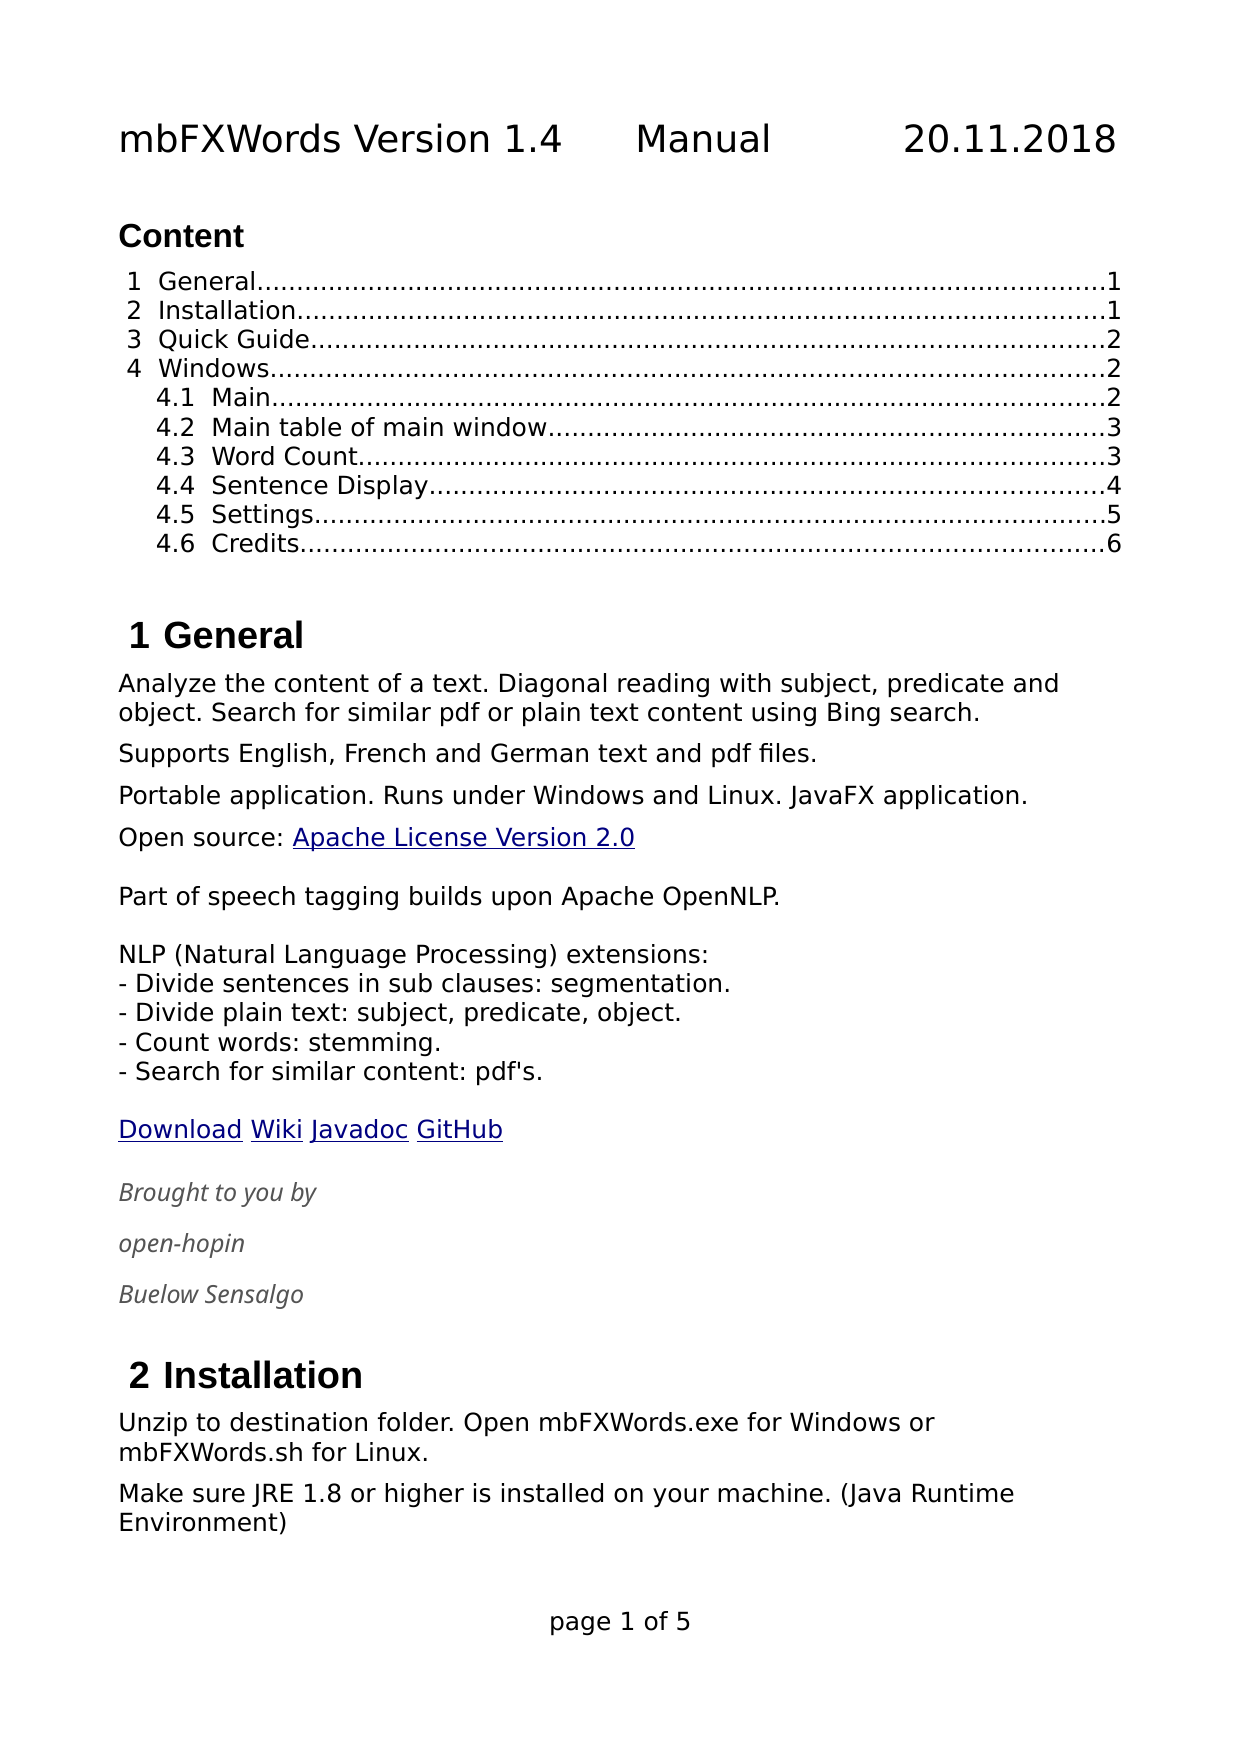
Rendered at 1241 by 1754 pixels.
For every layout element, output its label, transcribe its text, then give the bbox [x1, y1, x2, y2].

text 4.6 Credits 6 [148, 529, 1122, 558]
text 4.5 Settings 5 [148, 500, 1122, 529]
text Make sure JRE 1.8 or higher is installed on your machine. (Java Runtime Environment) [118, 1479, 1122, 1538]
text 4 Windows 2 [118, 354, 1122, 383]
text 4.1 Main 2 [148, 383, 1122, 413]
text Part of speech tagging builds upon Apache OpenNLP. [118, 882, 1122, 911]
text 4.4 Sentence Display 4 [148, 471, 1122, 500]
text 4.3 Word Count 3 [148, 442, 1122, 471]
text NLP (Natural Language Processing) extensions: - Divide sentences in sub clauses: segmentation. - Divide plain text: subject, predicate, object. - Count words: stemming. - Search for similar content: pdf's. [118, 940, 1122, 1086]
text Download Wiki Javadoc GitHub [118, 1116, 1122, 1145]
text 1 General 1 [118, 267, 1122, 296]
text Portable application. Runs under Windows and Linux. JavaFX application. [118, 781, 1122, 811]
text 3 Quick Guide 2 [118, 325, 1122, 354]
text Open source: Apache License Version 2.0 [118, 823, 1122, 852]
text mbFXWords Version 1.4 Manual 20.11.2018 [118, 118, 1122, 162]
subtitle Content [118, 216, 1122, 254]
text Unzip to destination folder. Open mbFXWords.exe for Windows or mbFXWords.sh for Linux. [118, 1408, 1122, 1467]
text Supports English, French and German text and pdf files. [118, 740, 1122, 769]
text 4.2 Main table of main window 3 [148, 413, 1122, 442]
text open-hopin Buelow Sensalgo [118, 1225, 1122, 1310]
text 2 Installation 1 [118, 296, 1122, 325]
subtitle Installation [118, 1352, 1122, 1396]
text Brought to you by [118, 1174, 1122, 1208]
subtitle General [118, 613, 1122, 656]
text Analyze the content of a text. Diagonal reading with subject, predicate and object. Search for similar pdf or plain text content using Bing search. [118, 669, 1122, 727]
